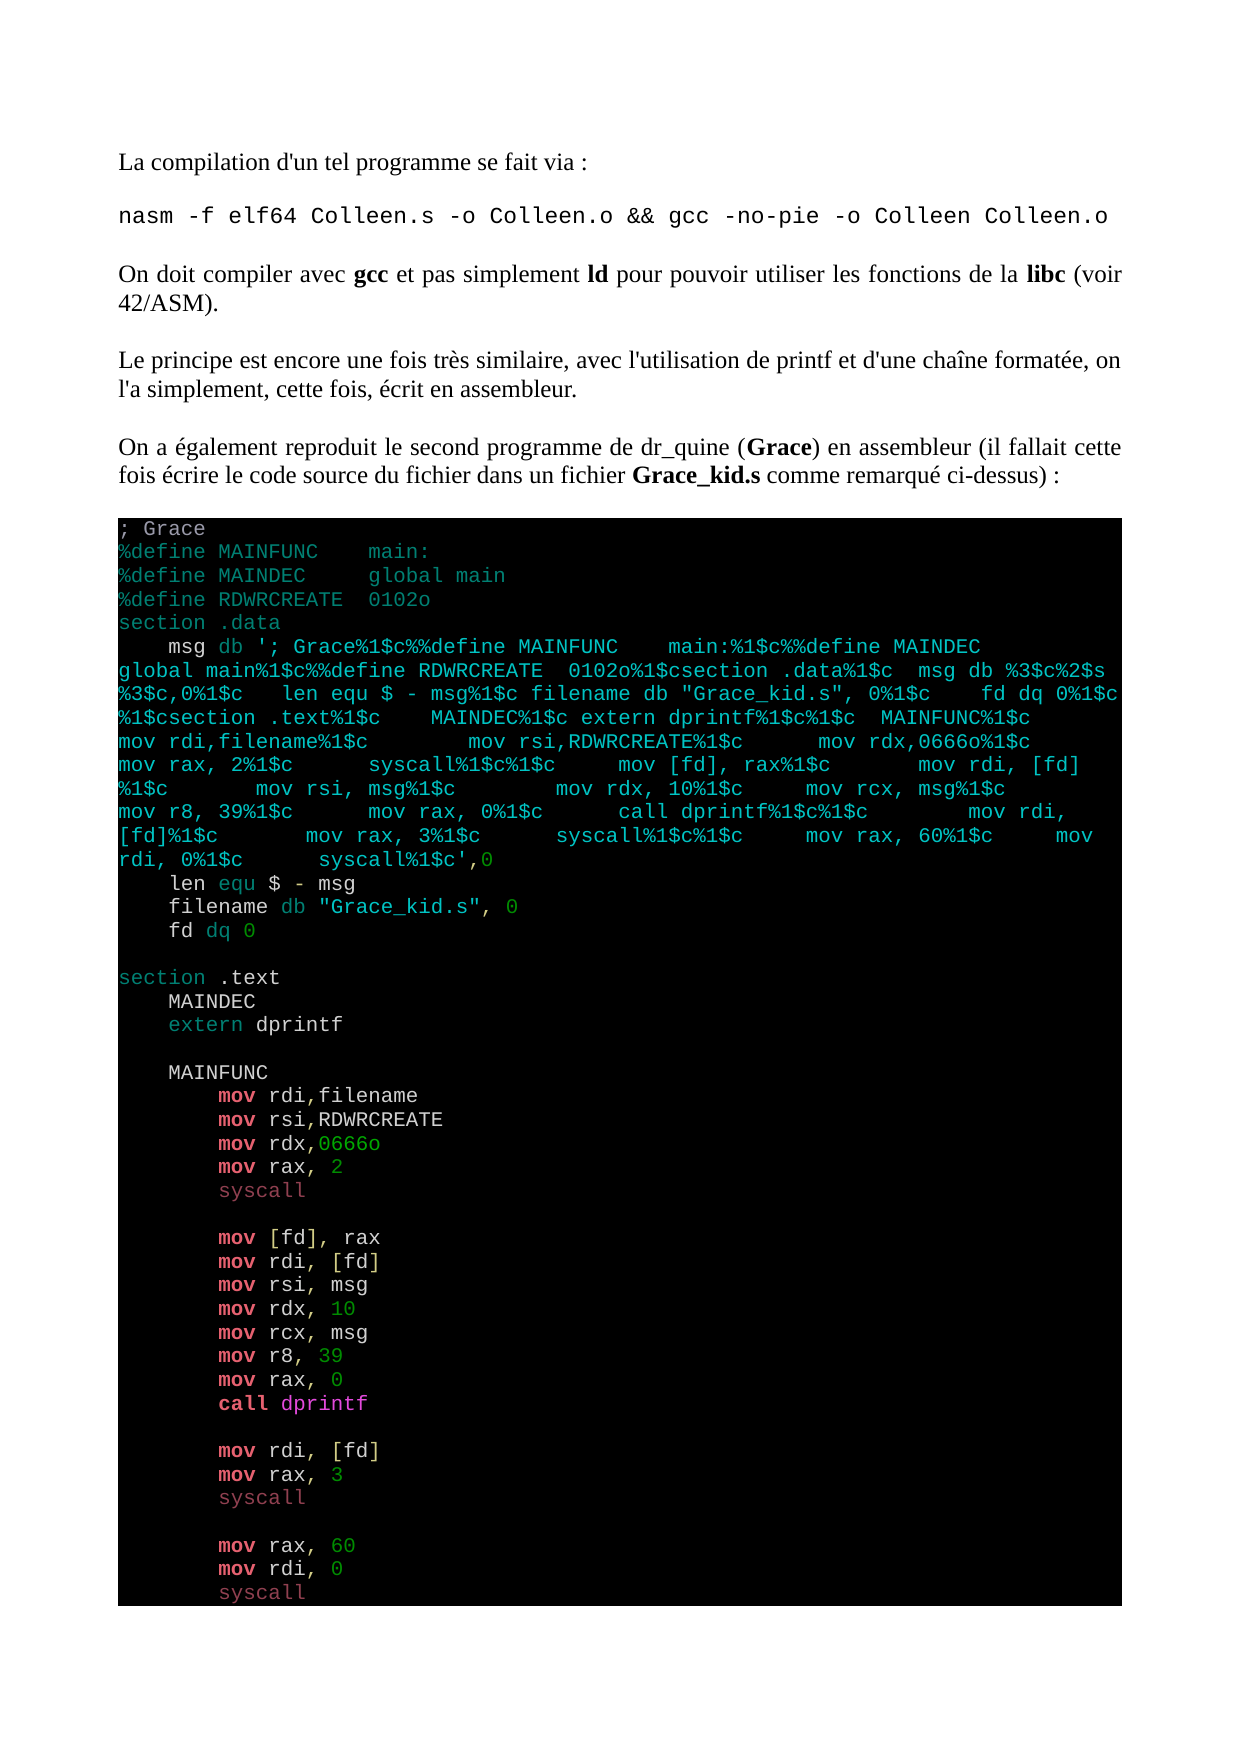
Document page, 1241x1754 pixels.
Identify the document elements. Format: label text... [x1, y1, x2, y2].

text %define RDWRCREATE 0102o [118, 589, 1122, 612]
text mov rdx,0666o [118, 1133, 1122, 1156]
text call dprintf [118, 1393, 1122, 1416]
text mov r8, 39 [118, 1345, 1122, 1369]
text len equ $ - msg [118, 872, 1122, 896]
text mov rcx, msg [118, 1322, 1122, 1345]
text On doit compiler avec gcc et pas simplement ld pour pouvoir utiliser les fonctions de la libc (voir 42/ASM). [118, 259, 1122, 317]
text Le principe est encore une fois très similaire, avec l'utilisation de printf et d'une chaîne formatée, on l'a simplement, cette fois, écrit en assembleur. [118, 345, 1122, 403]
text La compilation d'un tel programme se fait via : [118, 147, 1122, 176]
text syscall [118, 1180, 1122, 1203]
text mov rax, 3 [118, 1464, 1122, 1487]
text ; Grace [118, 518, 1122, 541]
text mov rax, 2 [118, 1156, 1122, 1180]
text mov rax, 60 [118, 1534, 1122, 1558]
text %define MAINDEC global main [118, 565, 1122, 589]
text fd dq 0 [118, 920, 1122, 943]
text mov rdi, 0 [118, 1558, 1122, 1582]
text syscall [118, 1582, 1122, 1606]
text MAINDEC [118, 991, 1122, 1014]
text section .data [118, 612, 1122, 636]
text mov rsi,RDWRCREATE [118, 1109, 1122, 1133]
text On a également reproduit le second programme de dr_quine (Grace) en assembleur (il fallait cette fois écrire le code source du fichier dans un fichier Grace_kid.s comme remarqué ci-dessus) : [118, 432, 1122, 489]
text mov rsi, msg [118, 1274, 1122, 1298]
text msg db '; Grace%1$c%%define MAINFUNC main:%1$c%%define MAINDEC global main%1$c%%define RDWRCREATE 0102o%1$csection .data%1$c msg db %3$c%2$s%3$c,0%1$c len equ $ - msg%1$c filename db "Grace_kid.s", 0%1$c fd dq 0%1$c%1$csection .text%1$c MAINDEC%1$c extern dprintf%1$c%1$c MAINFUNC%1$c mov rdi,filename%1$c mov rsi,RDWRCREATE%1$c mov rdx,0666o%1$c mov rax, 2%1$c syscall%1$c%1$c mov [fd], rax%1$c mov rdi, [fd]%1$c mov rsi, msg%1$c mov rdx, 10%1$c mov rcx, msg%1$c mov r8, 39%1$c mov rax, 0%1$c call dprintf%1$c%1$c mov rdi, [fd]%1$c mov rax, 3%1$c syscall%1$c%1$c mov rax, 60%1$c mov rdi, 0%1$c syscall%1$c',0 [118, 636, 1122, 872]
text mov rdi,filename [118, 1085, 1122, 1109]
text %define MAINFUNC main: [118, 541, 1122, 565]
text filename db "Grace_kid.s", 0 [118, 896, 1122, 920]
text mov rdi, [fd] [118, 1440, 1122, 1464]
text extern dprintf [118, 1014, 1122, 1038]
text mov rax, 0 [118, 1369, 1122, 1393]
text mov rdx, 10 [118, 1298, 1122, 1322]
text nasm -f elf64 Colleen.s -o Colleen.o && gcc -no-pie -o Colleen Colleen.o [118, 204, 1122, 230]
text MAINFUNC [118, 1062, 1122, 1085]
text section .text [118, 967, 1122, 991]
text syscall [118, 1487, 1122, 1511]
text mov [fd], rax [118, 1227, 1122, 1251]
text mov rdi, [fd] [118, 1251, 1122, 1274]
